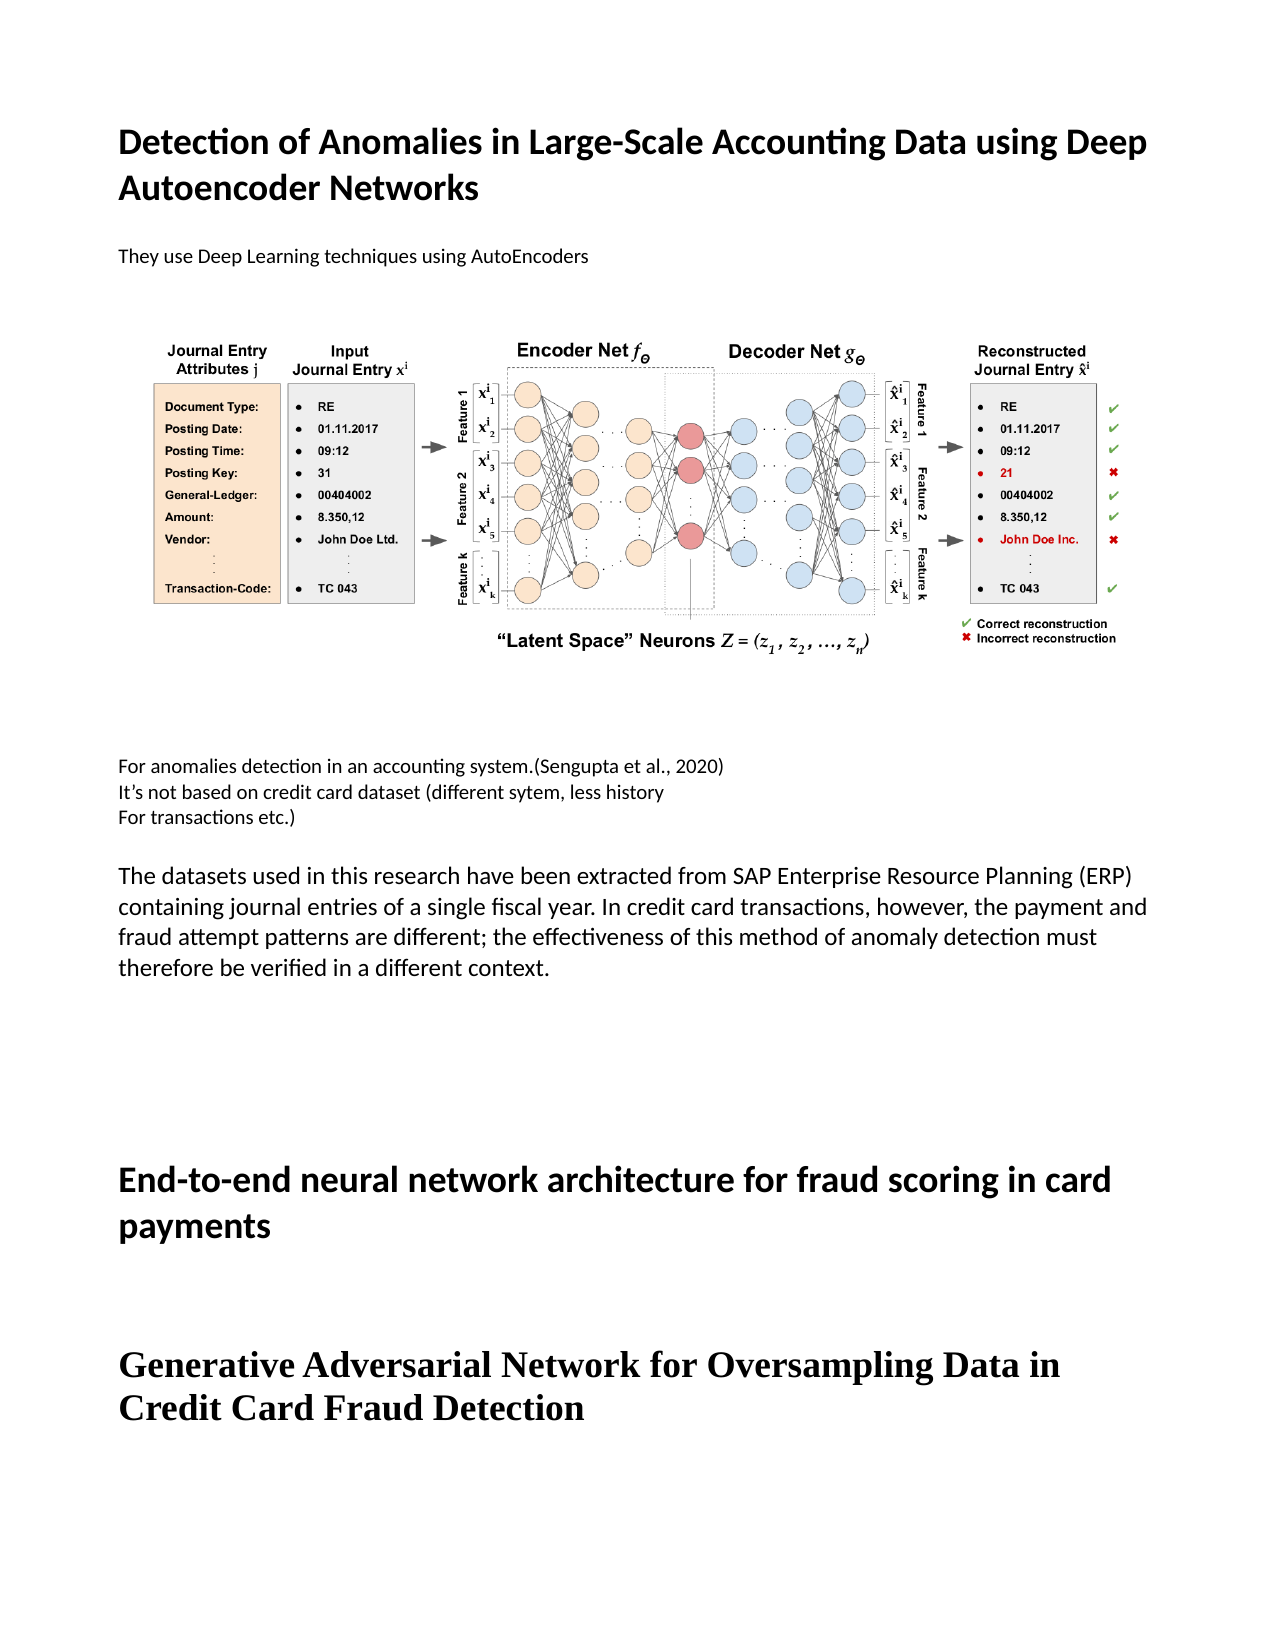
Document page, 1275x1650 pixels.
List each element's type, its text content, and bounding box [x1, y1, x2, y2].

text For anomalies detection in an accounting system.(Sengupta et al., 2020) [118, 754, 1157, 779]
text For transactions etc.) [118, 804, 1157, 830]
subtitle They use Deep Learning techniques using AutoEncoders [118, 243, 1157, 268]
subtitle Detection of Anomalies in Large-Scale Accounting Data using Deep Autoencoder Networks [118, 118, 1157, 210]
picture [118, 324, 1157, 663]
text The datasets used in this research have been extracted from SAP Enterprise Resource Planning (ERP) containing journal entries of a single fiscal year. In credit card transactions, however, the payment and fraud attempt patterns are different; the effectiveness of this method of anomaly detection must therefore be verified in a different context. [118, 860, 1157, 982]
subtitle Generative Adversarial Network for Oversampling Data in Credit Card Fraud Detection [118, 1342, 1157, 1428]
subtitle End-to-end neural network architecture for fraud scoring in card payments [118, 1156, 1157, 1248]
text It’s not based on credit card dataset (different sytem, less history [118, 779, 1157, 804]
